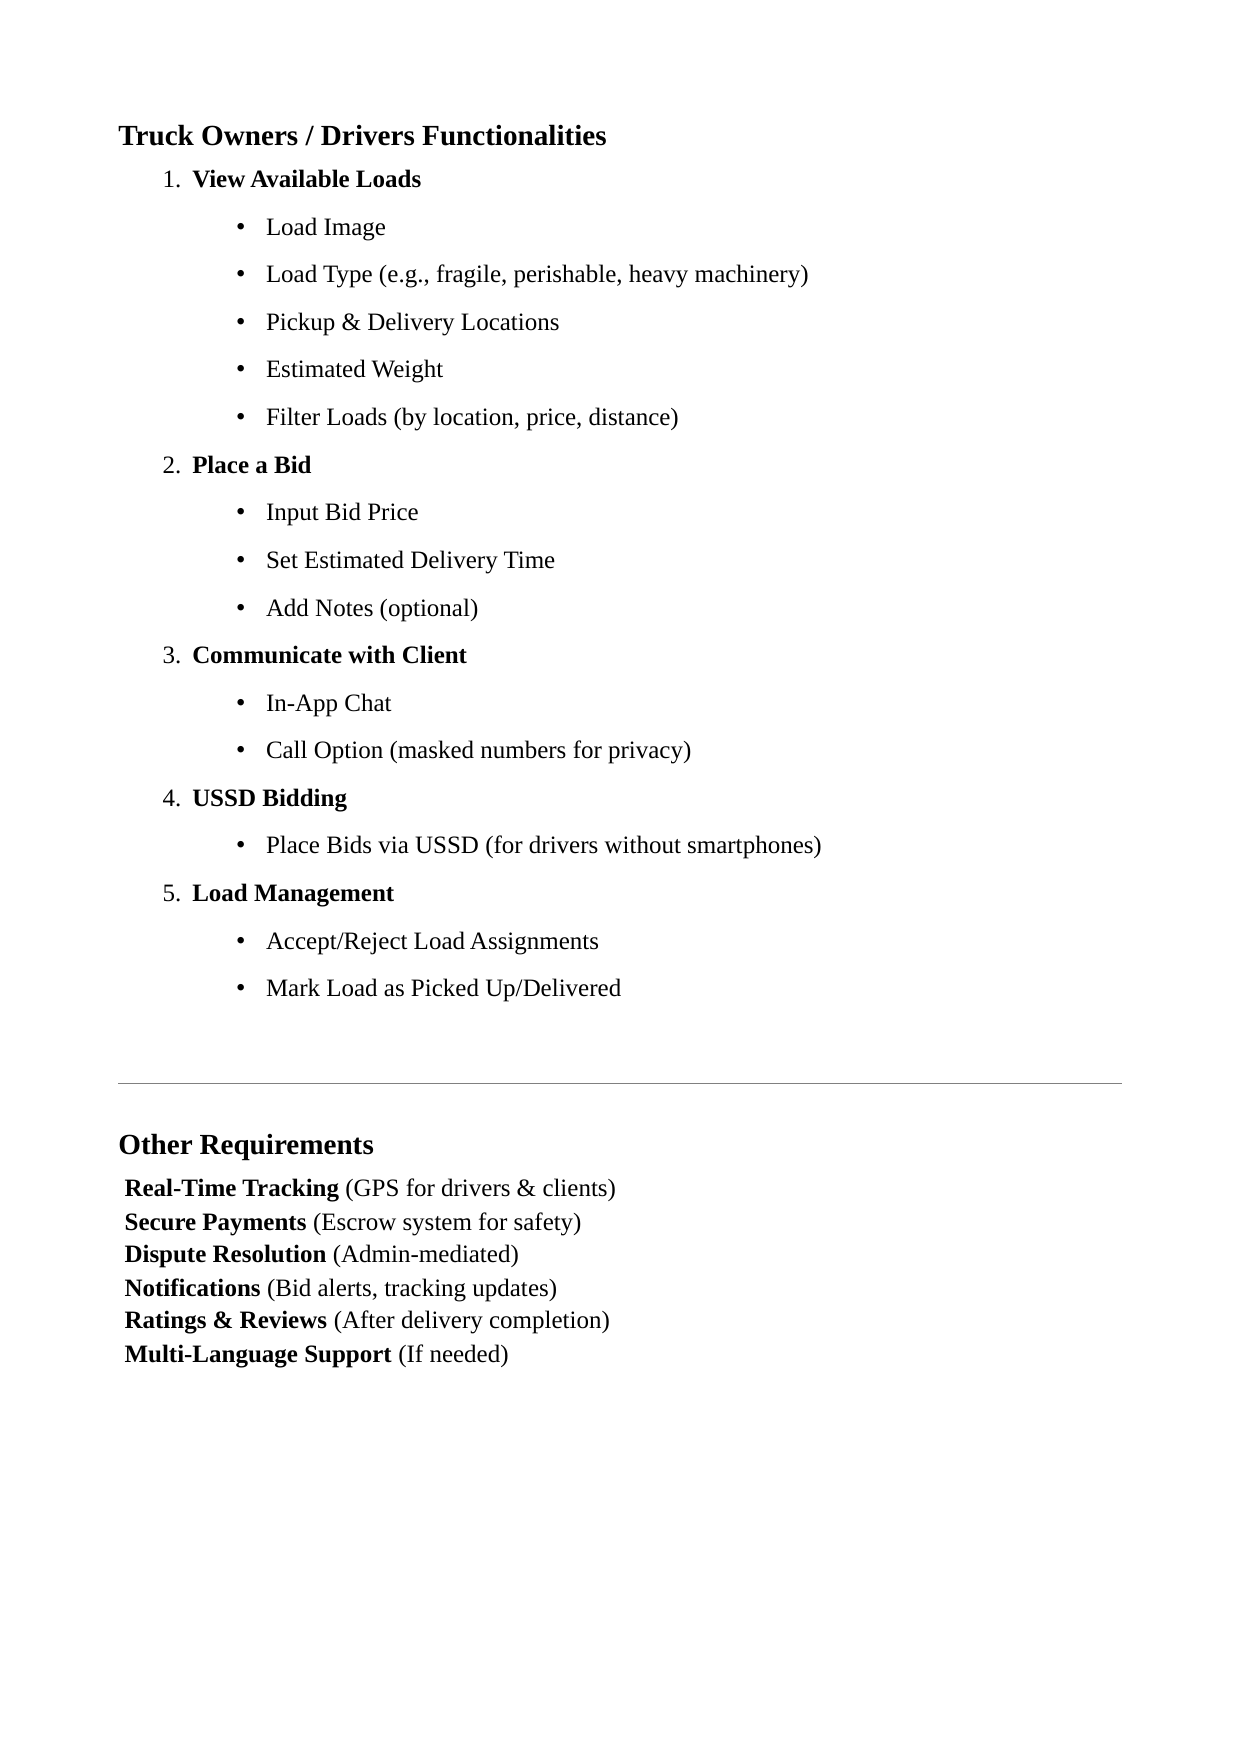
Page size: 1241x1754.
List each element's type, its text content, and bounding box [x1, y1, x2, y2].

list Load Management [162, 878, 1122, 907]
list Load Image [236, 212, 1122, 241]
list Set Estimated Delivery Time [236, 545, 1122, 574]
subtitle Other Requirements [118, 1127, 1122, 1161]
list USSD Bidding [162, 783, 1122, 812]
list Estimated Weight [236, 354, 1122, 383]
subtitle Truck Owners / Drivers Functionalities [118, 118, 1122, 152]
list Place a Bid [162, 450, 1122, 478]
list View Available Loads [162, 164, 1122, 193]
list Communicate with Client [162, 640, 1122, 669]
list Mark Load as Picked Up/Delivered [236, 973, 1122, 1002]
list Input Bid Price [236, 497, 1122, 526]
list In-App Chat [236, 688, 1122, 717]
list Load Type (e.g., fragile, perishable, heavy machinery) [236, 259, 1122, 288]
list Place Bids via USSD (for drivers without smartphones) [236, 831, 1122, 859]
list Call Option (masked numbers for privacy) [236, 735, 1122, 764]
list Pickup & Delivery Locations [236, 307, 1122, 336]
list Add Notes (optional) [236, 593, 1122, 621]
text Real-Time Tracking (GPS for drivers & clients) Secure Payments (Escrow system for safety) Dispute Resolution (Admin-mediated) Notifications (Bid alerts, tracking updates) Ratings & Reviews (After delivery completion) Multi-Language Support (If needed) [118, 1173, 1122, 1367]
list Filter Loads (by location, price, distance) [236, 402, 1122, 431]
list Accept/Reject Load Assignments [236, 926, 1122, 954]
